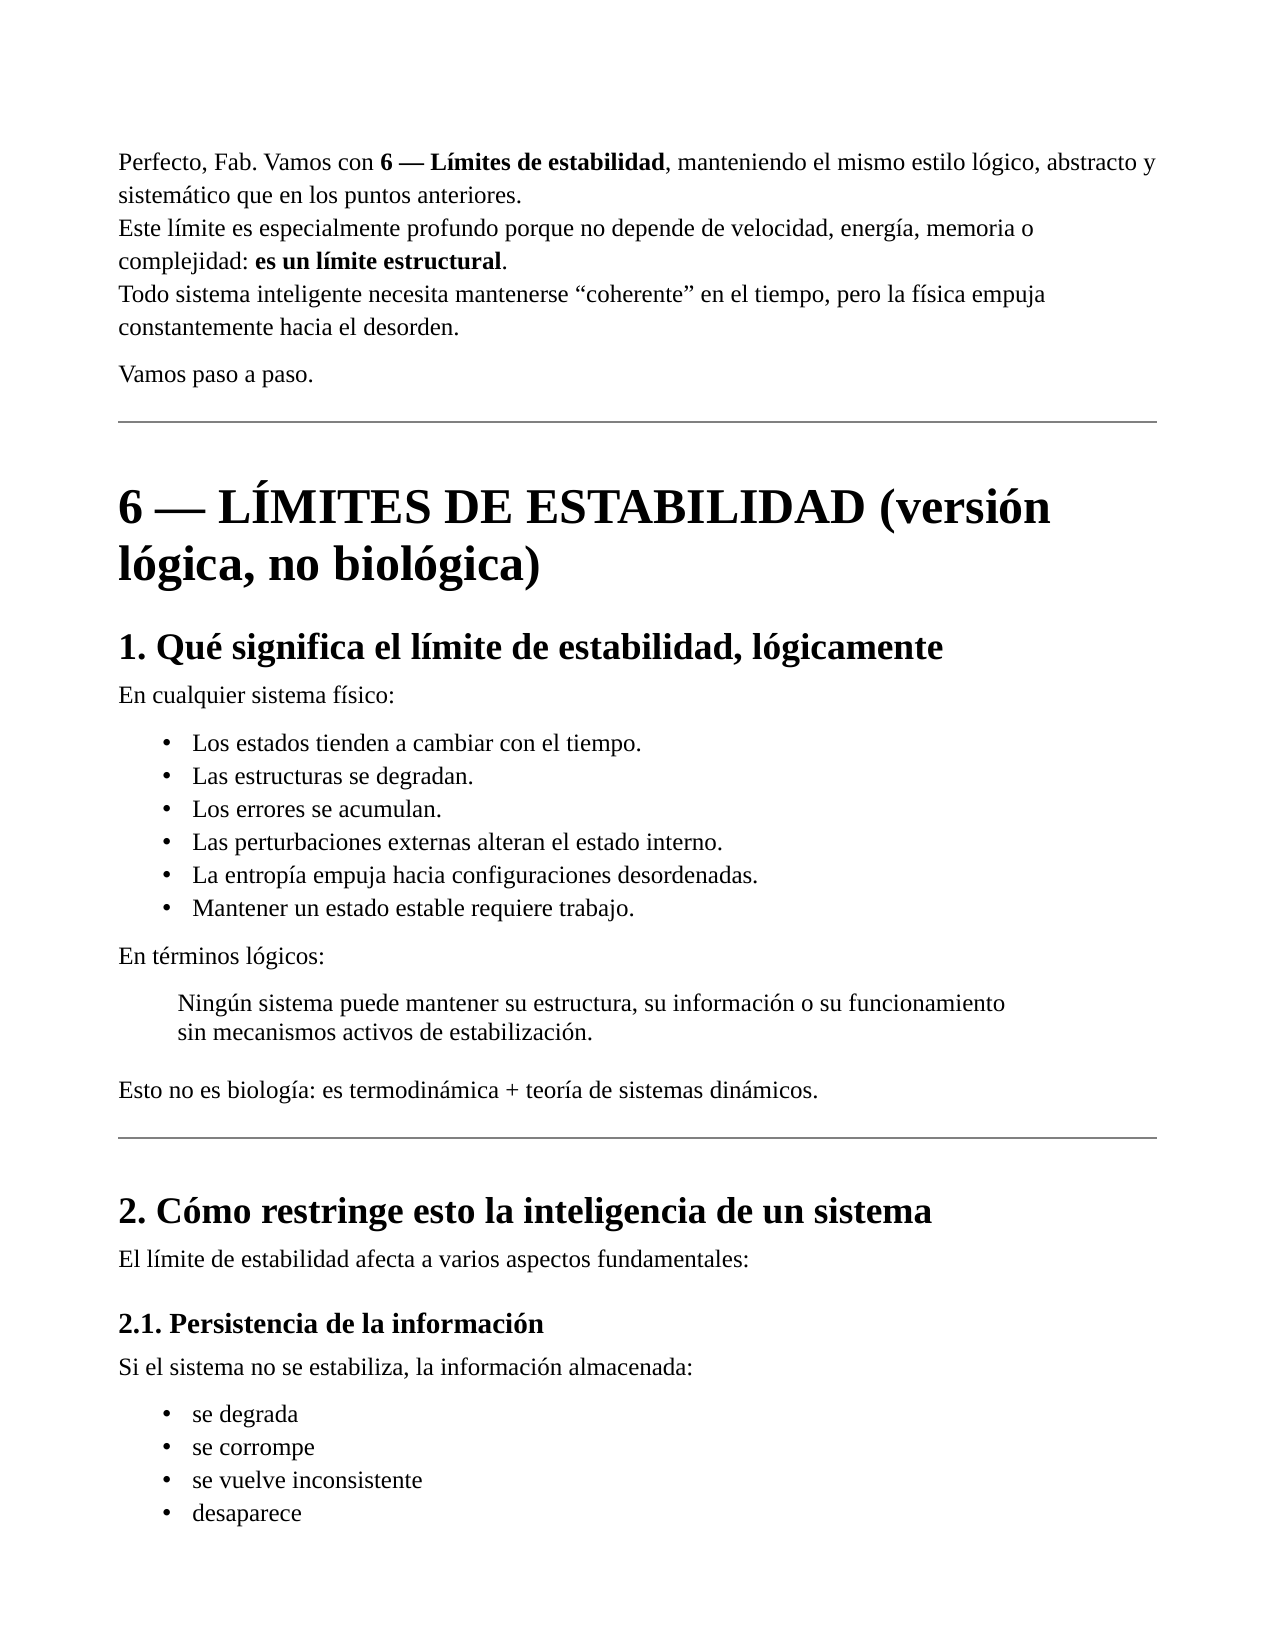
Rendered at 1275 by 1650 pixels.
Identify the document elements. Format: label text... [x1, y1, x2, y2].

list La entropía empuja hacia configuraciones desordenadas. [162, 860, 1157, 889]
text Perfecto, Fab. Vamos con 6 — Límites de estabilidad, manteniendo el mismo estilo lógico, abstracto y sistemático que en los puntos anteriores. Este límite es especialmente profundo porque no depende de velocidad, energía, memoria o complejidad: es un límite estructural. Todo sistema inteligente necesita mantenerse “coherente” en el tiempo, pero la física empuja constantemente hacia el desorden. [118, 147, 1157, 341]
text Si el sistema no se estabiliza, la información almacenada: [118, 1352, 1157, 1381]
list desaparece [162, 1498, 1157, 1527]
subtitle 1. Qué significa el límite de estabilidad, lógicamente [118, 625, 1157, 668]
list Mantener un estado estable requiere trabajo. [162, 893, 1157, 922]
subtitle 6 — LÍMITES DE ESTABILIDAD (versión lógica, no biológica) [118, 476, 1157, 591]
text En términos lógicos: [118, 941, 1157, 969]
list Los errores se acumulan. [162, 794, 1157, 823]
list se vuelve inconsistente [162, 1466, 1157, 1494]
text En cualquier sistema físico: [118, 680, 1157, 709]
text Vamos paso a paso. [118, 359, 1157, 388]
subtitle 2. Cómo restringe esto la inteligencia de un sistema [118, 1188, 1157, 1231]
text Esto no es biología: es termodinámica + teoría de sistemas dinámicos. [118, 1075, 1157, 1104]
text El límite de estabilidad afecta a varios aspectos fundamentales: [118, 1244, 1157, 1272]
list se degrada [162, 1399, 1157, 1428]
text Ningún sistema puede mantener su estructura, su información o su funcionamiento sin mecanismos activos de estabilización. [177, 988, 1098, 1046]
list Las estructuras se degradan. [162, 761, 1157, 790]
list Los estados tienden a cambiar con el tiempo. [162, 728, 1157, 757]
list Las perturbaciones externas alteran el estado interno. [162, 827, 1157, 856]
subtitle 2.1. Persistencia de la información [118, 1306, 1157, 1339]
list se corrompe [162, 1432, 1157, 1461]
